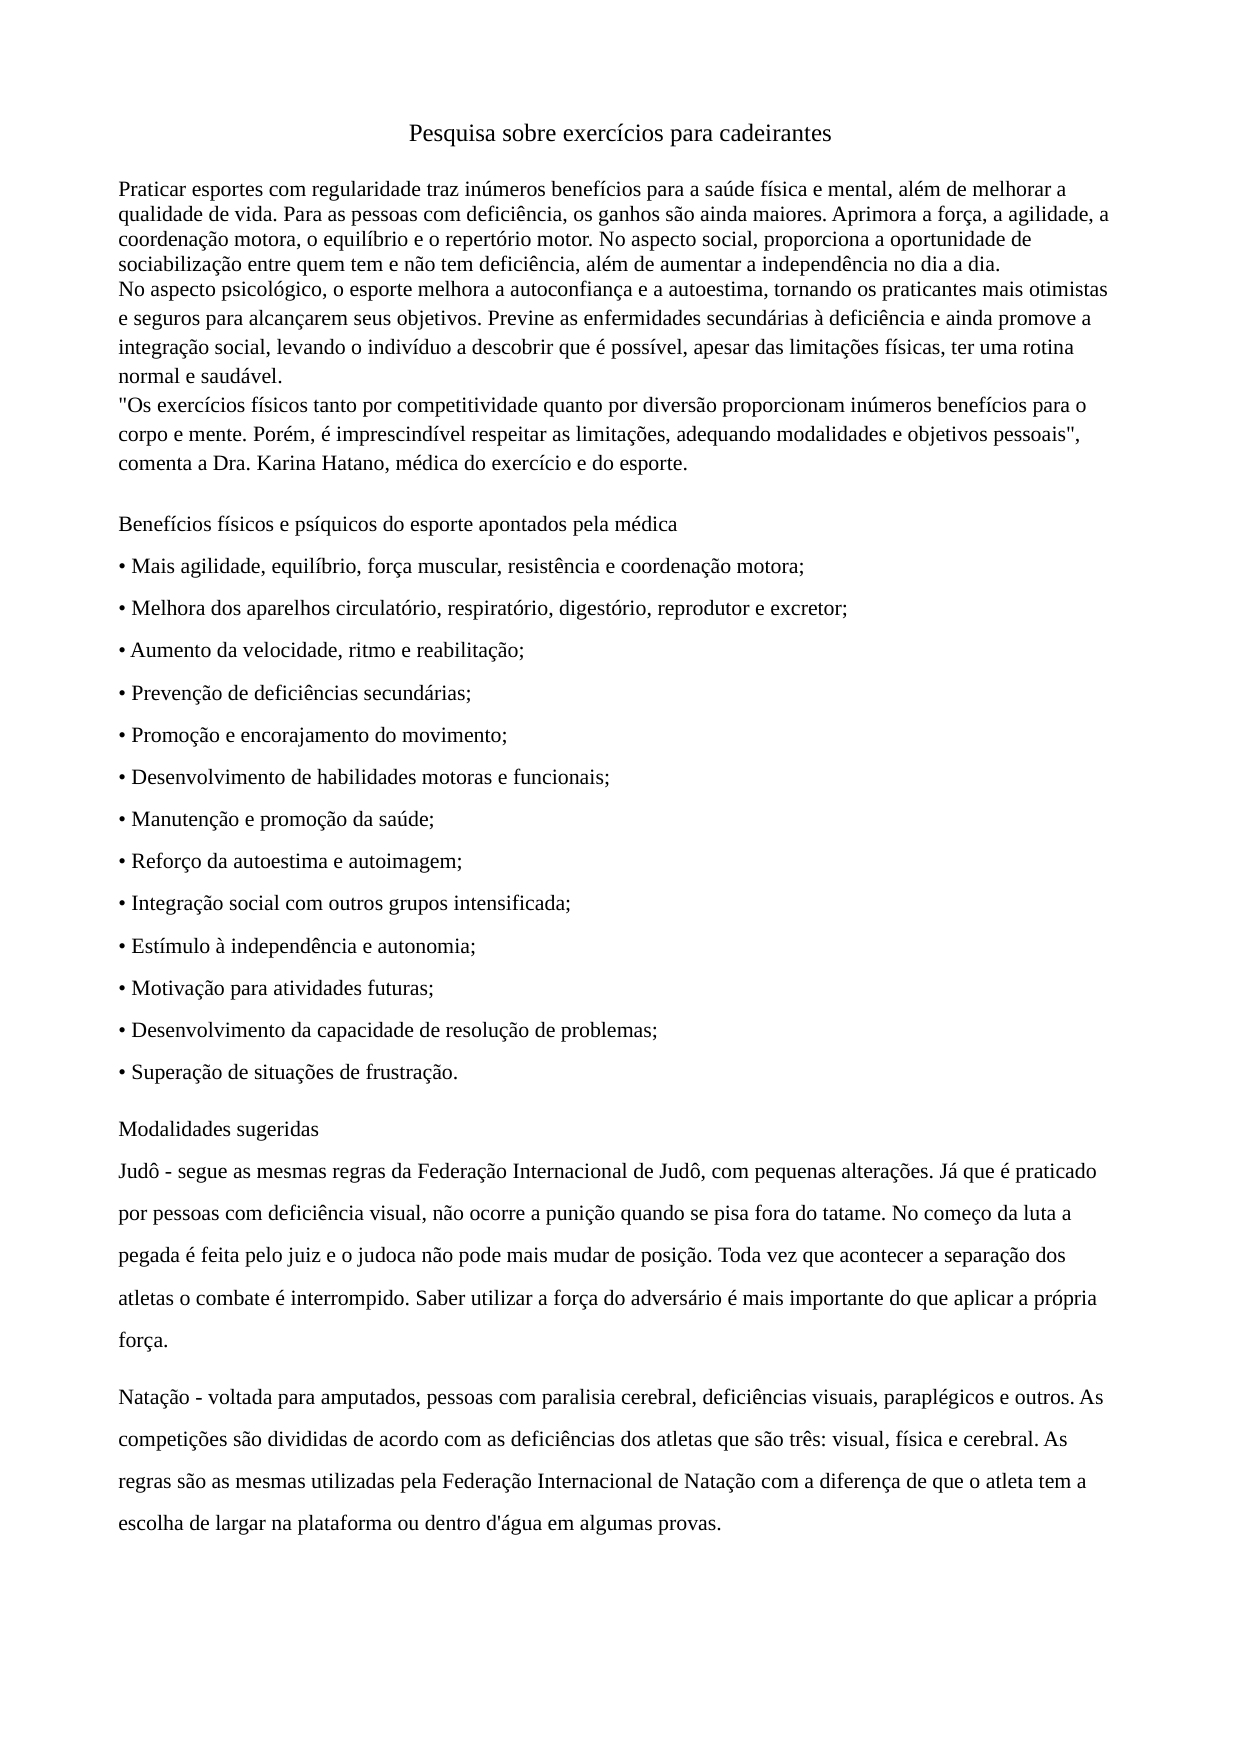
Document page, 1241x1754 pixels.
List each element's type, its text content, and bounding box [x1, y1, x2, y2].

text Modalidades sugeridas Judô - segue as mesmas regras da Federação Internacional de Judô, com pequenas alterações. Já que é praticado por pessoas com deficiência visual, não ocorre a punição quando se pisa fora do tatame. No começo da luta a pegada é feita pelo juiz e o judoca não pode mais mudar de posição. Toda vez que acontecer a separação dos atletas o combate é interrompido. Saber utilizar a força do adversário é mais importante do que aplicar a própria força. [118, 1099, 1122, 1352]
text Natação - voltada para amputados, pessoas com paralisia cerebral, deficiências visuais, paraplégicos e outros. As competições são divididas de acordo com as deficiências dos atletas que são três: visual, física e cerebral. As regras são as mesmas utilizadas pela Federação Internacional de Natação com a diferença de que o atleta tem a escolha de largar na plataforma ou dentro d'água em algumas provas. [118, 1367, 1122, 1535]
text Pesquisa sobre exercícios para cadeirantes [118, 118, 1122, 147]
text Benefícios físicos e psíquicos do esporte apontados pela médica • Mais agilidade, equilíbrio, força muscular, resistência e coordenação motora; • Melhora dos aparelhos circulatório, respiratório, digestório, reprodutor e excretor; • Aumento da velocidade, ritmo e reabilitação; • Prevenção de deficiências secundárias; • Promoção e encorajamento do movimento; • Desenvolvimento de habilidades motoras e funcionais; • Manutenção e promoção da saúde; • Reforço da autoestima e autoimagem; • Integração social com outros grupos intensificada; • Estímulo à independência e autonomia; • Motivação para atividades futuras; • Desenvolvimento da capacidade de resolução de problemas; • Superação de situações de frustração. [118, 494, 1122, 1084]
text No aspecto psicológico, o esporte melhora a autoconfiança e a autoestima, tornando os praticantes mais otimistas e seguros para alcançarem seus objetivos. Previne as enfermidades secundárias à deficiência e ainda promove a integração social, levando o indivíduo a descobrir que é possível, apesar das limitações físicas, ter uma rotina normal e saudável. "Os exercícios físicos tanto por competitividade quanto por diversão proporcionam inúmeros benefícios para o corpo e mente. Porém, é imprescindível respeitar as limitações, adequando modalidades e objetivos pessoais", comenta a Dra. Karina Hatano, médica do exercício e do esporte. [118, 276, 1122, 475]
text Praticar esportes com regularidade traz inúmeros benefícios para a saúde física e mental, além de melhorar a qualidade de vida. Para as pessoas com deficiência, os ganhos são ainda maiores. Aprimora a força, a agilidade, a coordenação motora, o equilíbrio e o repertório motor. No aspecto social, proporciona a oportunidade de sociabilização entre quem tem e não tem deficiência, além de aumentar a independência no dia a dia. [118, 176, 1122, 276]
